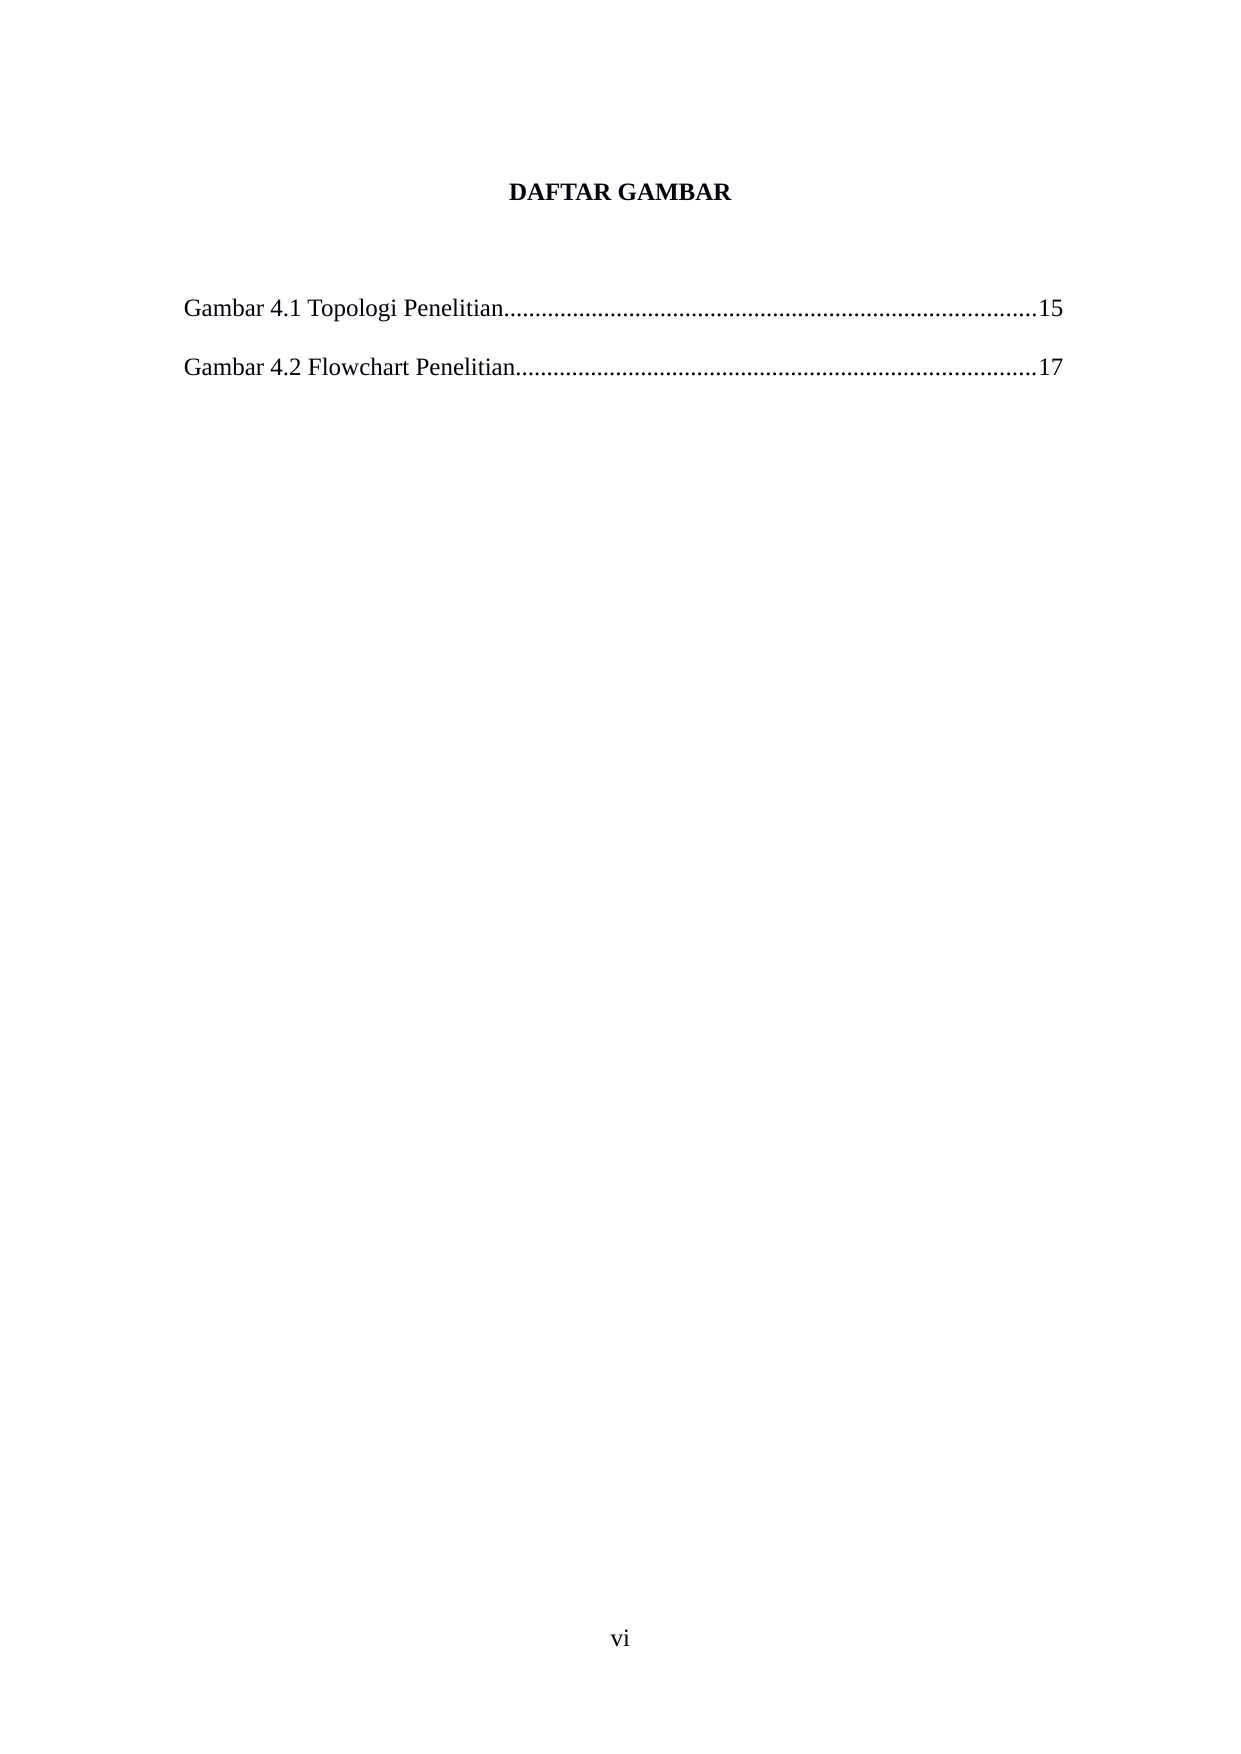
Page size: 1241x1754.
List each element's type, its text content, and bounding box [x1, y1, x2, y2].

subtitle DAFTAR GAMBAR [177, 177, 1063, 206]
text Gambar 4.1 Topologi Penelitian 15 [177, 293, 1063, 321]
text Gambar 4.2 Flowchart Penelitian 17 [177, 352, 1063, 381]
